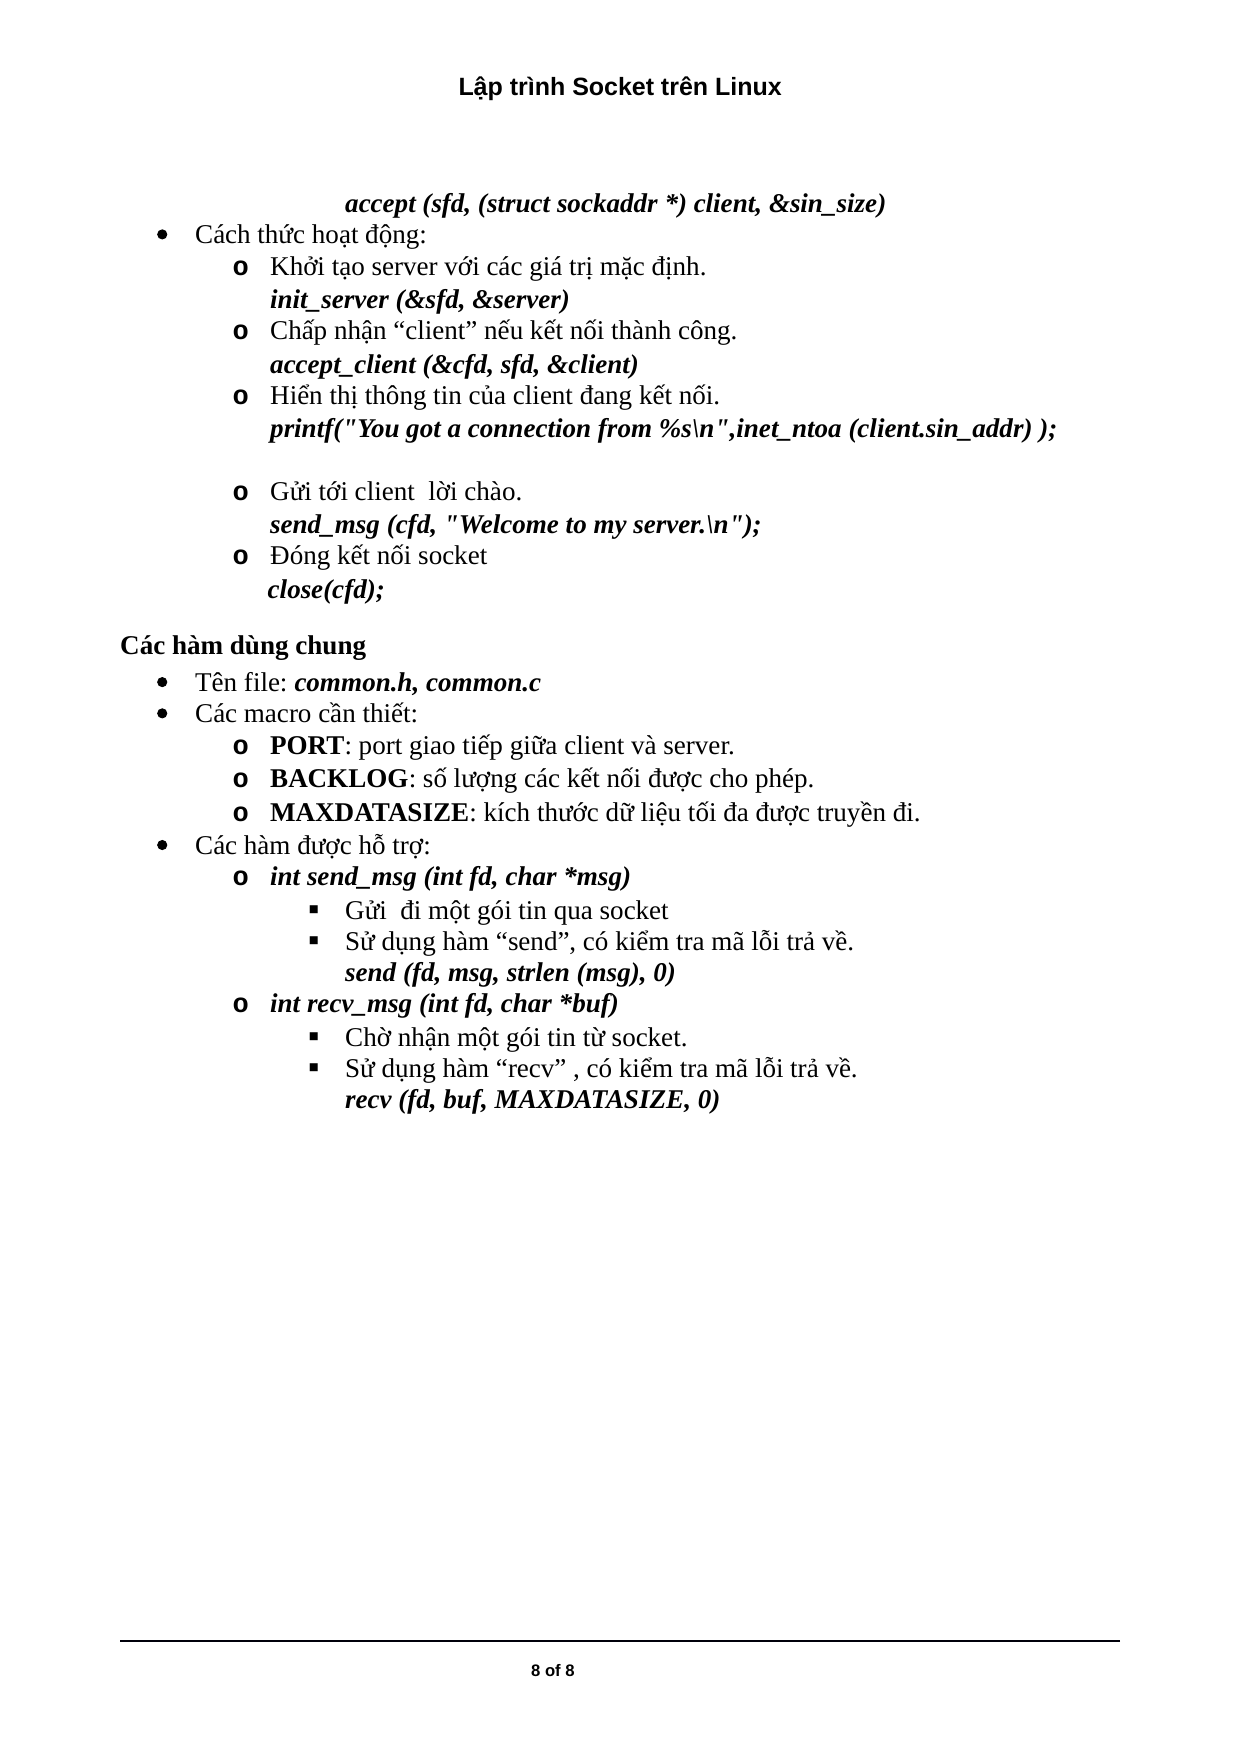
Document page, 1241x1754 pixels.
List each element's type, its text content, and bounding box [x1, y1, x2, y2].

list PORT: port giao tiếp giữa client và server. [232, 729, 1120, 762]
list Gửi đi một gói tin qua socket [307, 894, 1120, 925]
list Gửi tới client lời chào. [232, 475, 1120, 508]
list printf("You got a connection from %s\n",inet_ntoa (client.sin_addr) ); [270, 412, 1120, 444]
list accept_client (&cfd, sfd, &client) [270, 348, 1120, 379]
list Các macro cần thiết: [157, 698, 1120, 729]
list Các hàm được hỗ trợ: [157, 829, 1120, 860]
list BACKLOG: số lượng các kết nối được cho phép. [232, 762, 1120, 796]
list Cách thức hoạt động: [157, 219, 1120, 250]
list Hiển thị thông tin của client đang kết nối. [232, 379, 1120, 412]
list send (fd, msg, strlen (msg), 0) [345, 956, 1120, 987]
list Sử dụng hàm “recv” , có kiểm tra mã lỗi trả về. [307, 1052, 1120, 1083]
list init_server (&sfd, &server) [270, 283, 1120, 314]
list send_msg (cfd, "Welcome to my server.\n"); [270, 508, 1120, 539]
list Sử dụng hàm “send”, có kiểm tra mã lỗi trả về. [307, 925, 1120, 956]
list Khởi tạo server với các giá trị mặc định. [232, 250, 1120, 283]
list Chấp nhận “client” nếu kết nối thành công. [232, 314, 1120, 348]
list Tên file: common.h, common.c [157, 666, 1120, 698]
list int send_msg (int fd, char *msg) [232, 860, 1120, 894]
list MAXDATASIZE: kích thước dữ liệu tối đa được truyền đi. [232, 796, 1120, 829]
text close(cfd); [232, 573, 1120, 604]
list Đóng kết nối socket [232, 539, 1120, 573]
list Chờ nhận một gói tin từ socket. [307, 1021, 1120, 1052]
list int recv_msg (int fd, char *buf) [232, 987, 1120, 1021]
list accept (sfd, (struct sockaddr *) client, &sin_size) [345, 187, 1120, 219]
list recv (fd, buf, MAXDATASIZE, 0) [345, 1083, 1120, 1114]
subtitle Các hàm dùng chung [120, 629, 1120, 660]
